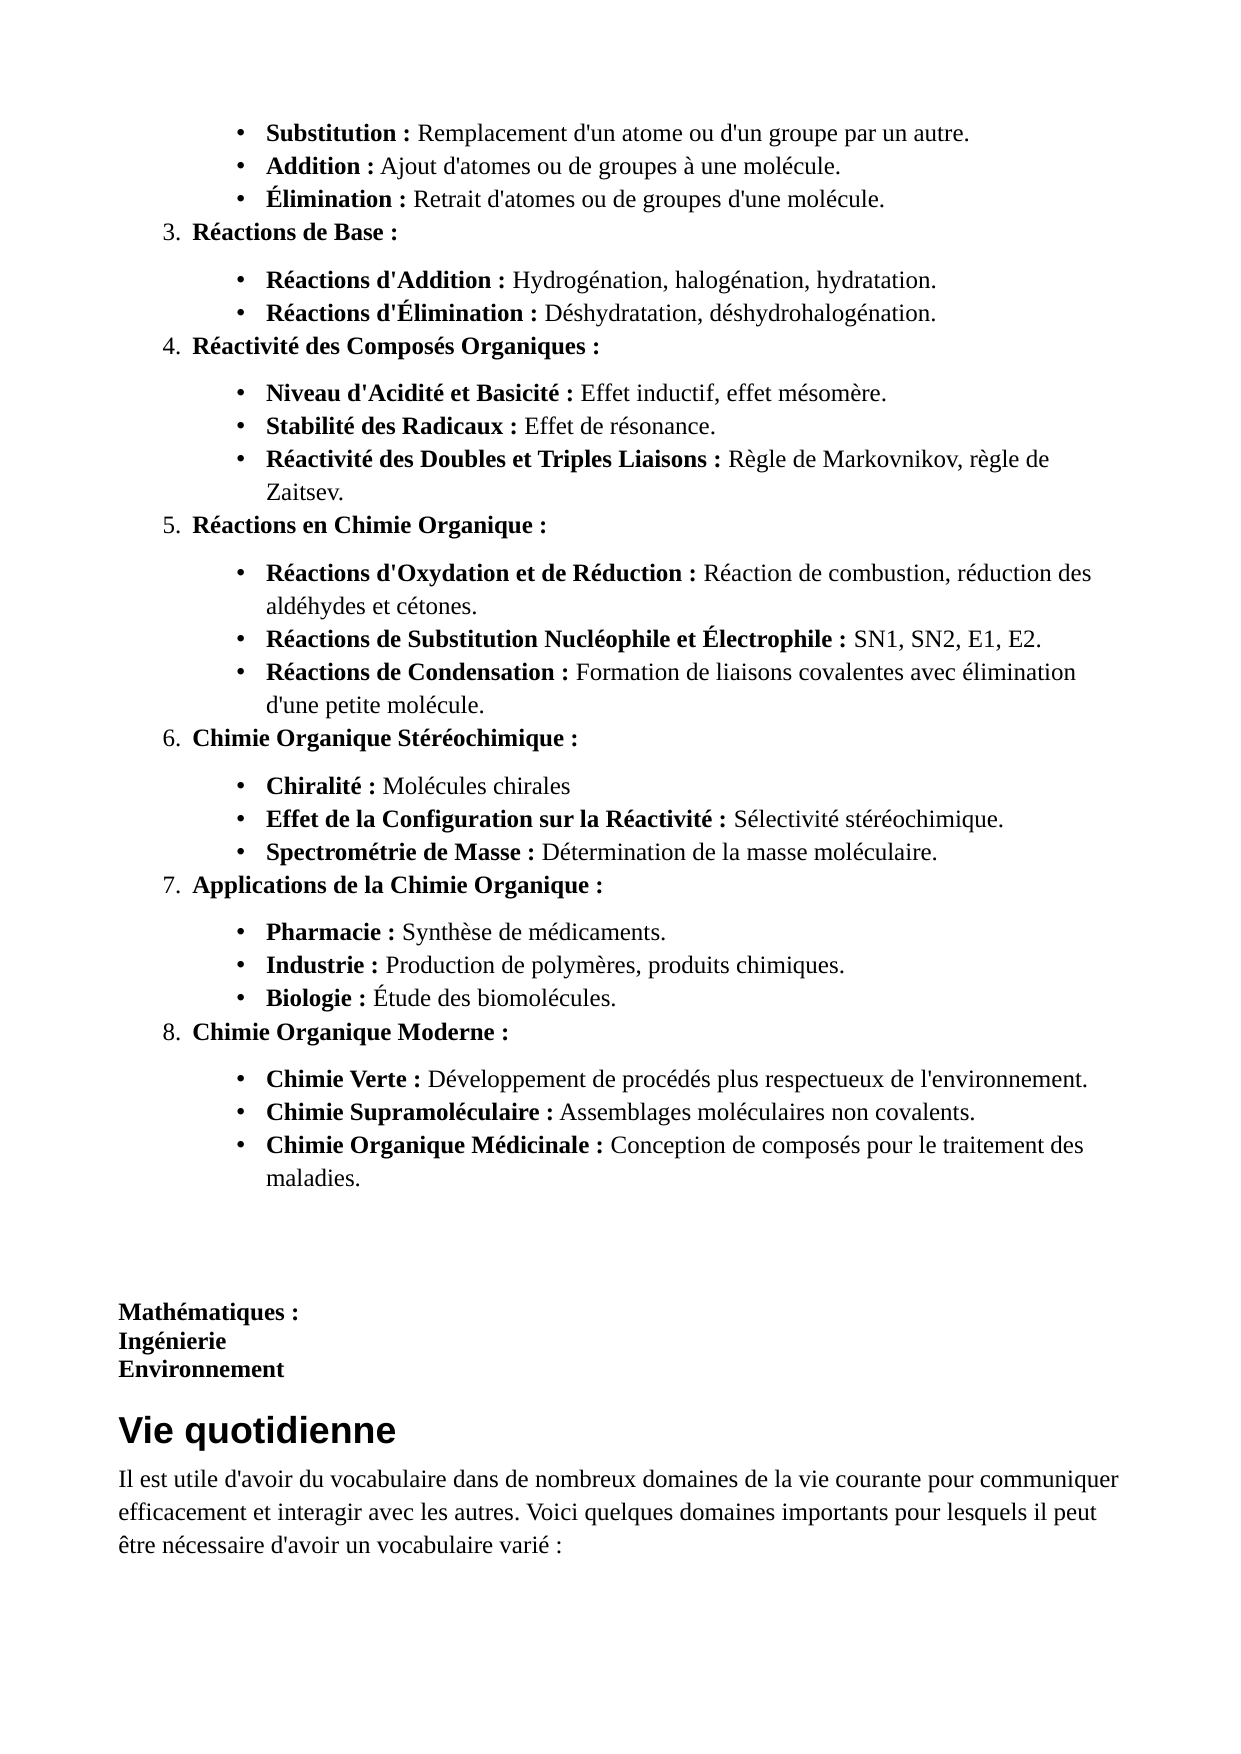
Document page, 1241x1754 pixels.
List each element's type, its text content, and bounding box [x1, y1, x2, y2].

list Chiralité : Molécules chirales [236, 771, 1122, 799]
list Chimie Supramoléculaire : Assemblages moléculaires non covalents. [236, 1097, 1122, 1126]
list Biologie : Étude des biomolécules. [236, 983, 1122, 1012]
list Industrie : Production de polymères, produits chimiques. [236, 951, 1122, 979]
list Réactivité des Doubles et Triples Liaisons : Règle de Markovnikov, règle de Zaitsev. [236, 444, 1122, 506]
list Stabilité des Radicaux : Effet de résonance. [236, 411, 1122, 440]
text Environnement [118, 1354, 1122, 1383]
list Pharmacie : Synthèse de médicaments. [236, 917, 1122, 946]
text Il est utile d'avoir du vocabulaire dans de nombreux domaines de la vie courante pour communiquer efficacement et interagir avec les autres. Voici quelques domaines importants pour lesquels il peut être nécessaire d'avoir un vocabulaire varié : [118, 1464, 1122, 1559]
list Réactions de Base : [162, 217, 1122, 246]
list Élimination : Retrait d'atomes ou de groupes d'une molécule. [236, 184, 1122, 213]
list Chimie Organique Médicinale : Conception de composés pour le traitement des maladies. [236, 1130, 1122, 1192]
list Chimie Organique Moderne : [162, 1017, 1122, 1045]
list Réactions d'Addition : Hydrogénation, halogénation, hydratation. [236, 265, 1122, 293]
list Réactions de Substitution Nucléophile et Électrophile : SN1, SN2, E1, E2. [236, 624, 1122, 653]
list Niveau d'Acidité et Basicité : Effet inductif, effet mésomère. [236, 378, 1122, 407]
list Effet de la Configuration sur la Réactivité : Sélectivité stéréochimique. [236, 804, 1122, 833]
list Applications de la Chimie Organique : [162, 870, 1122, 899]
list Réactions d'Oxydation et de Réduction : Réaction de combustion, réduction des aldéhydes et cétones. [236, 558, 1122, 620]
list Réactivité des Composés Organiques : [162, 331, 1122, 359]
list Réactions d'Élimination : Déshydratation, déshydrohalogénation. [236, 298, 1122, 327]
list Chimie Organique Stéréochimique : [162, 723, 1122, 752]
list Substitution : Remplacement d'un atome ou d'un groupe par un autre. [236, 118, 1122, 147]
list Addition : Ajout d'atomes ou de groupes à une molécule. [236, 151, 1122, 180]
text Mathématiques : [118, 1297, 1122, 1326]
text Ingénierie [118, 1326, 1122, 1354]
list Chimie Verte : Développement de procédés plus respectueux de l'environnement. [236, 1064, 1122, 1093]
list Réactions de Condensation : Formation de liaisons covalentes avec élimination d'une petite molécule. [236, 657, 1122, 719]
list Réactions en Chimie Organique : [162, 511, 1122, 539]
subtitle Vie quotidienne [118, 1408, 1122, 1451]
list Spectrométrie de Masse : Détermination de la masse moléculaire. [236, 837, 1122, 866]
